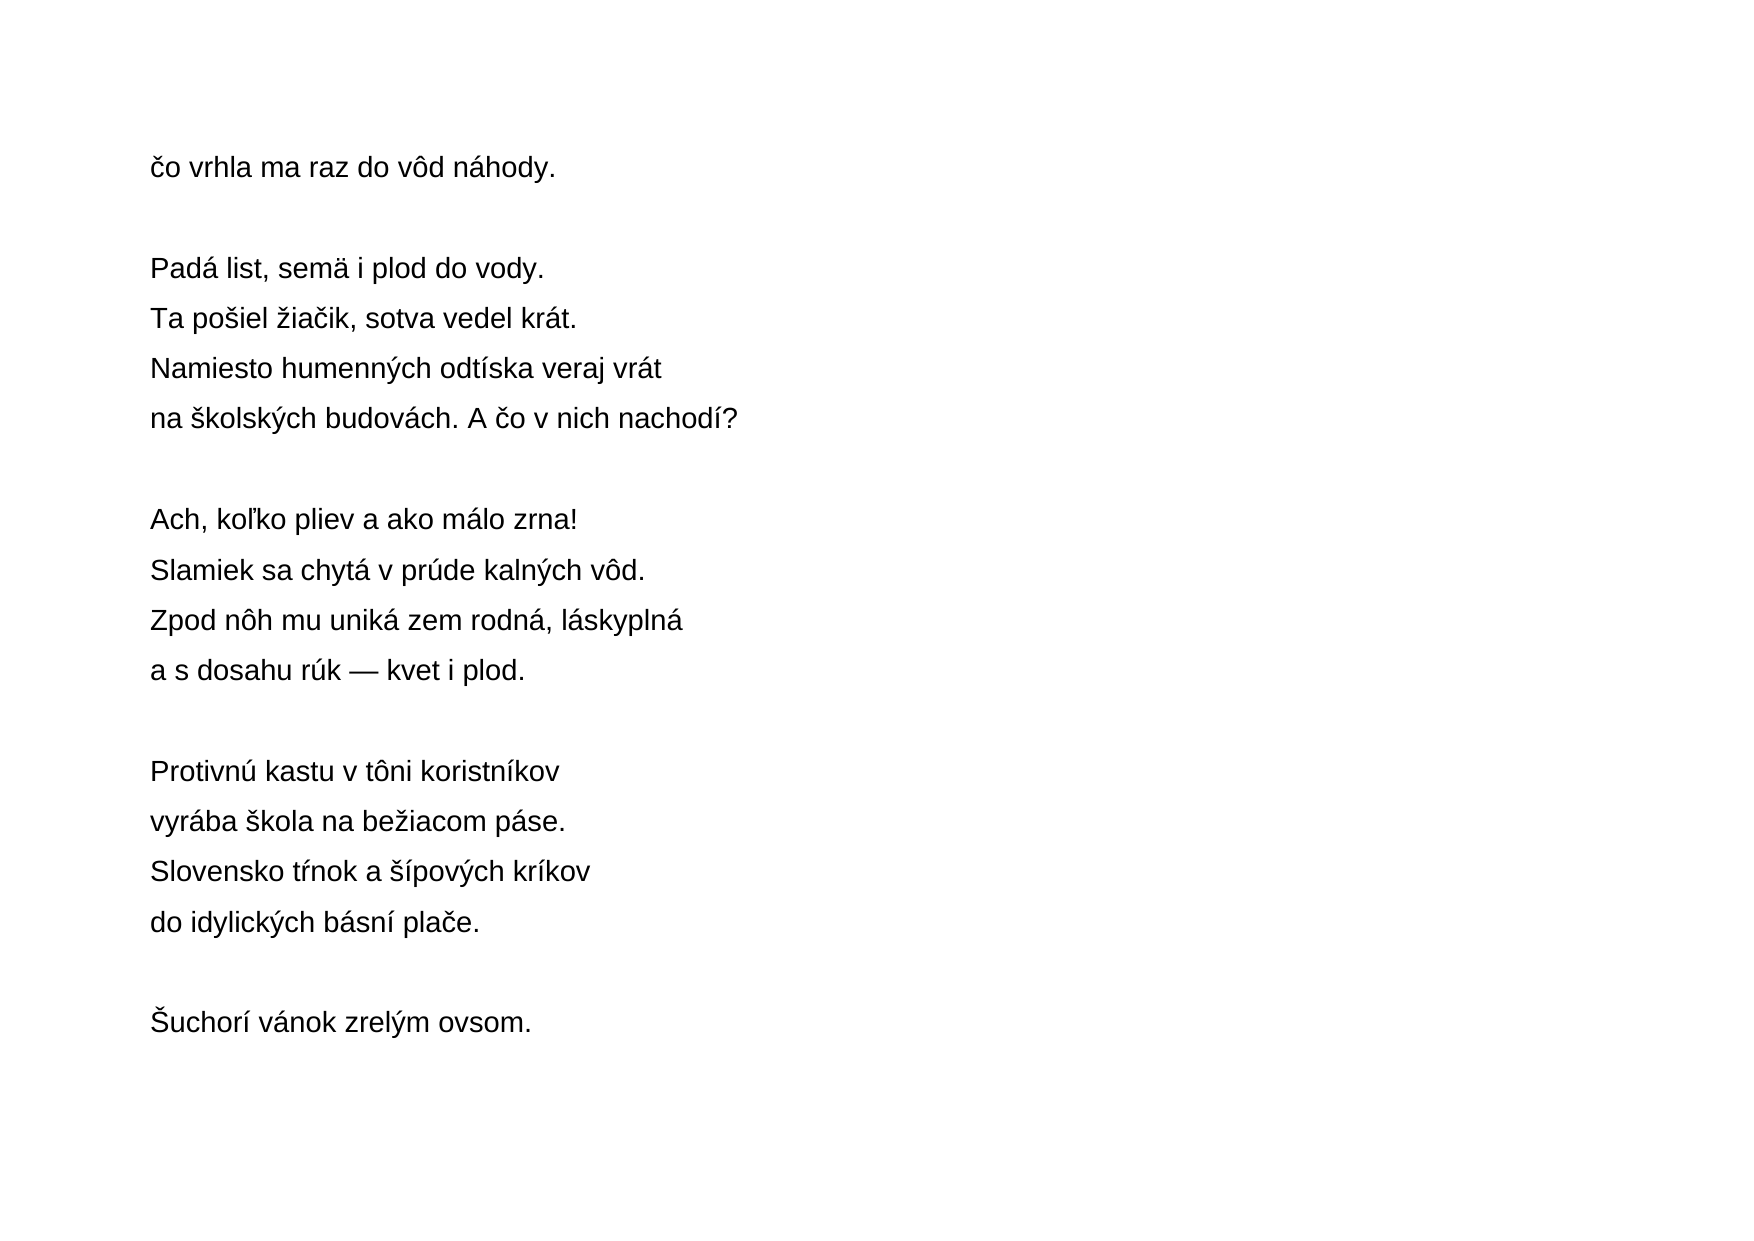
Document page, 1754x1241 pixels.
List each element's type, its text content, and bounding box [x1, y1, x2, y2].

text vyrába škola na bežiacom páse. [150, 804, 1243, 838]
text Slamiek sa chytá v prúde kalných vôd. [150, 552, 1243, 586]
text Zpod nôh mu uniká zem rodná, láskyplná [150, 603, 1243, 636]
text Šuchorí vánok zrelým ovsom. [150, 1005, 1243, 1039]
text a s dosahu rúk — kvet i plod. [150, 653, 1243, 687]
text Protivnú kastu v tôni koristníkov [150, 754, 1243, 787]
text Ta pošiel žiačik, sotva vedel krát. [150, 301, 1243, 334]
text do idylických básní plače. [150, 905, 1243, 938]
text Ach, koľko pliev a ako málo zrna! [150, 502, 1243, 536]
text Namiesto humenných odtíska veraj vrát [150, 351, 1243, 385]
text čo vrhla ma raz do vôd náhody. [150, 150, 1243, 183]
text Padá list, semä i plod do vody. [150, 251, 1243, 284]
text Slovensko tŕnok a šípových kríkov [150, 854, 1243, 888]
text na školských budovách. A čo v nich nachodí? [150, 402, 1243, 435]
